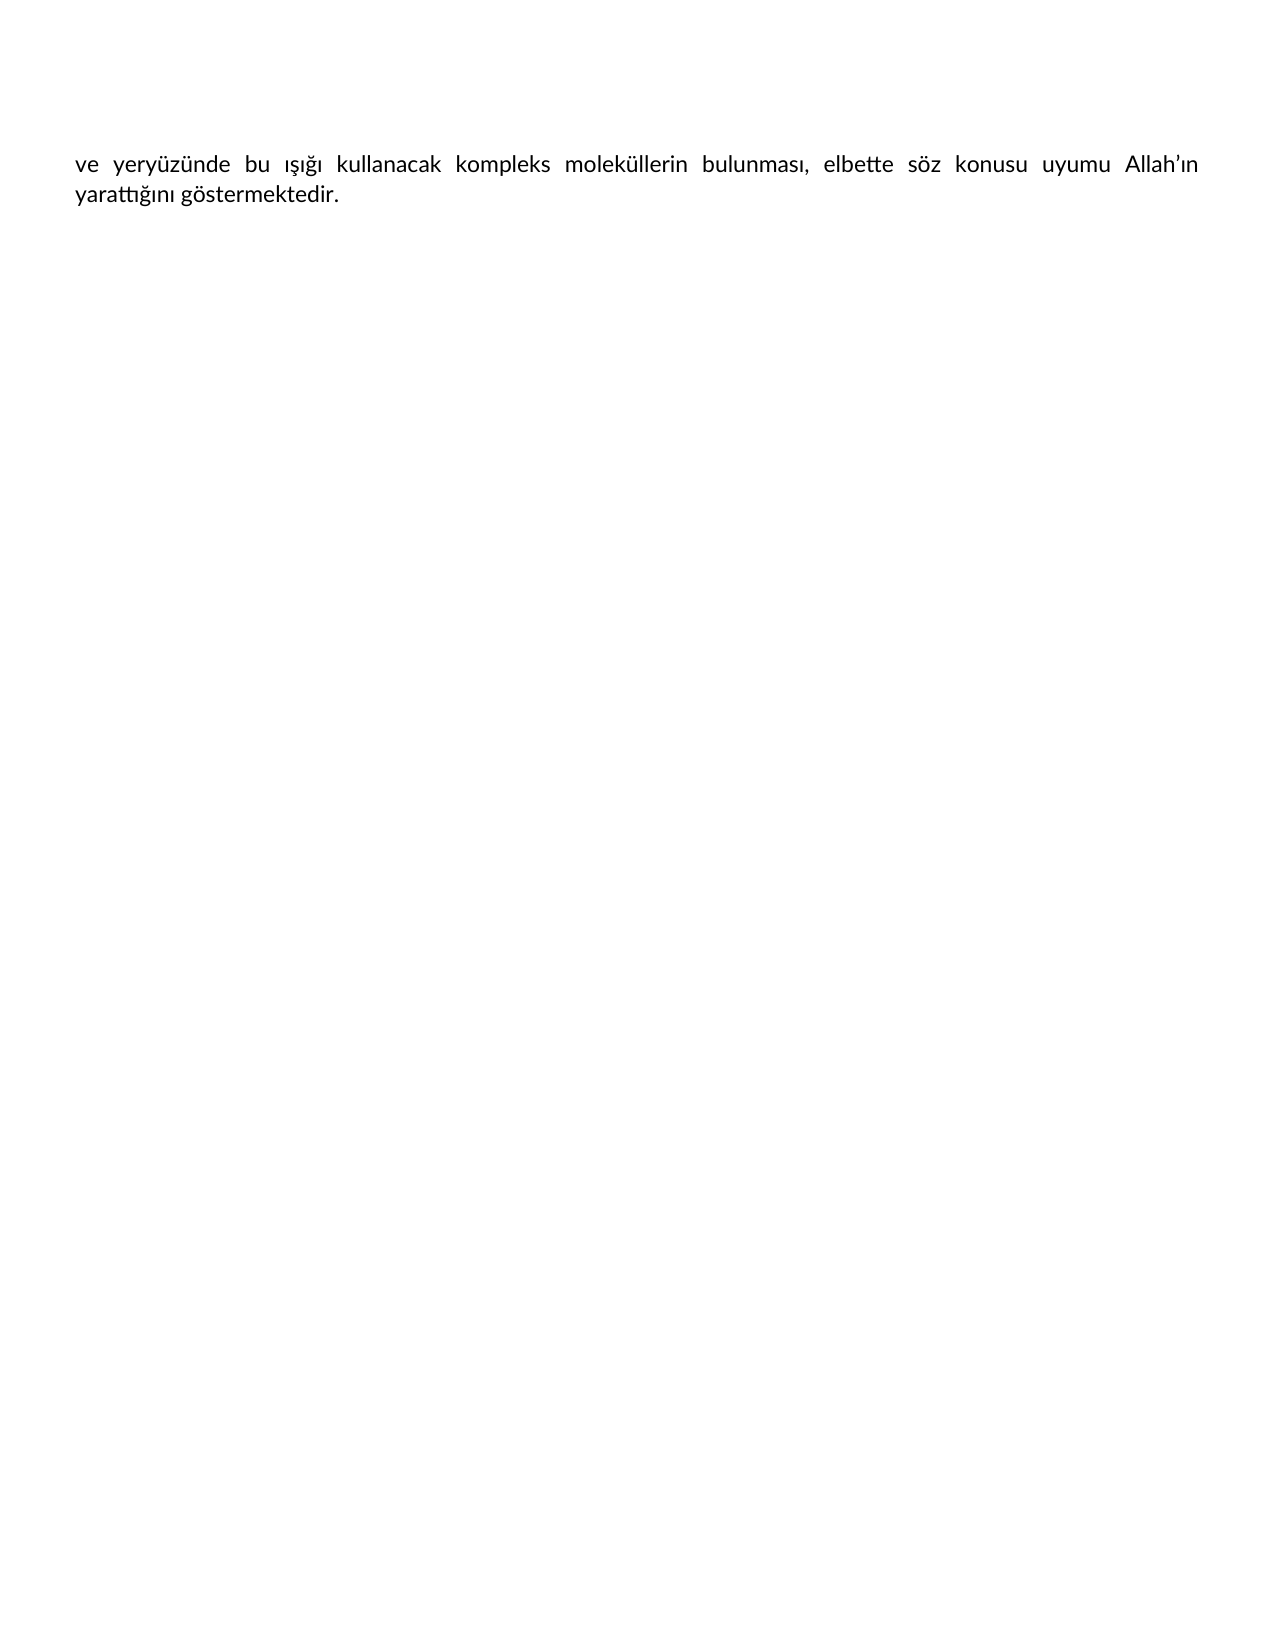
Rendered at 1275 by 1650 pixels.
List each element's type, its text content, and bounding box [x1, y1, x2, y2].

text ve yeryüzünde bu ışığı kullanacak kompleks moleküllerin bulunması, elbette söz konusu uyumu Allah’ın yarattığını göstermektedir. [75, 150, 1200, 208]
